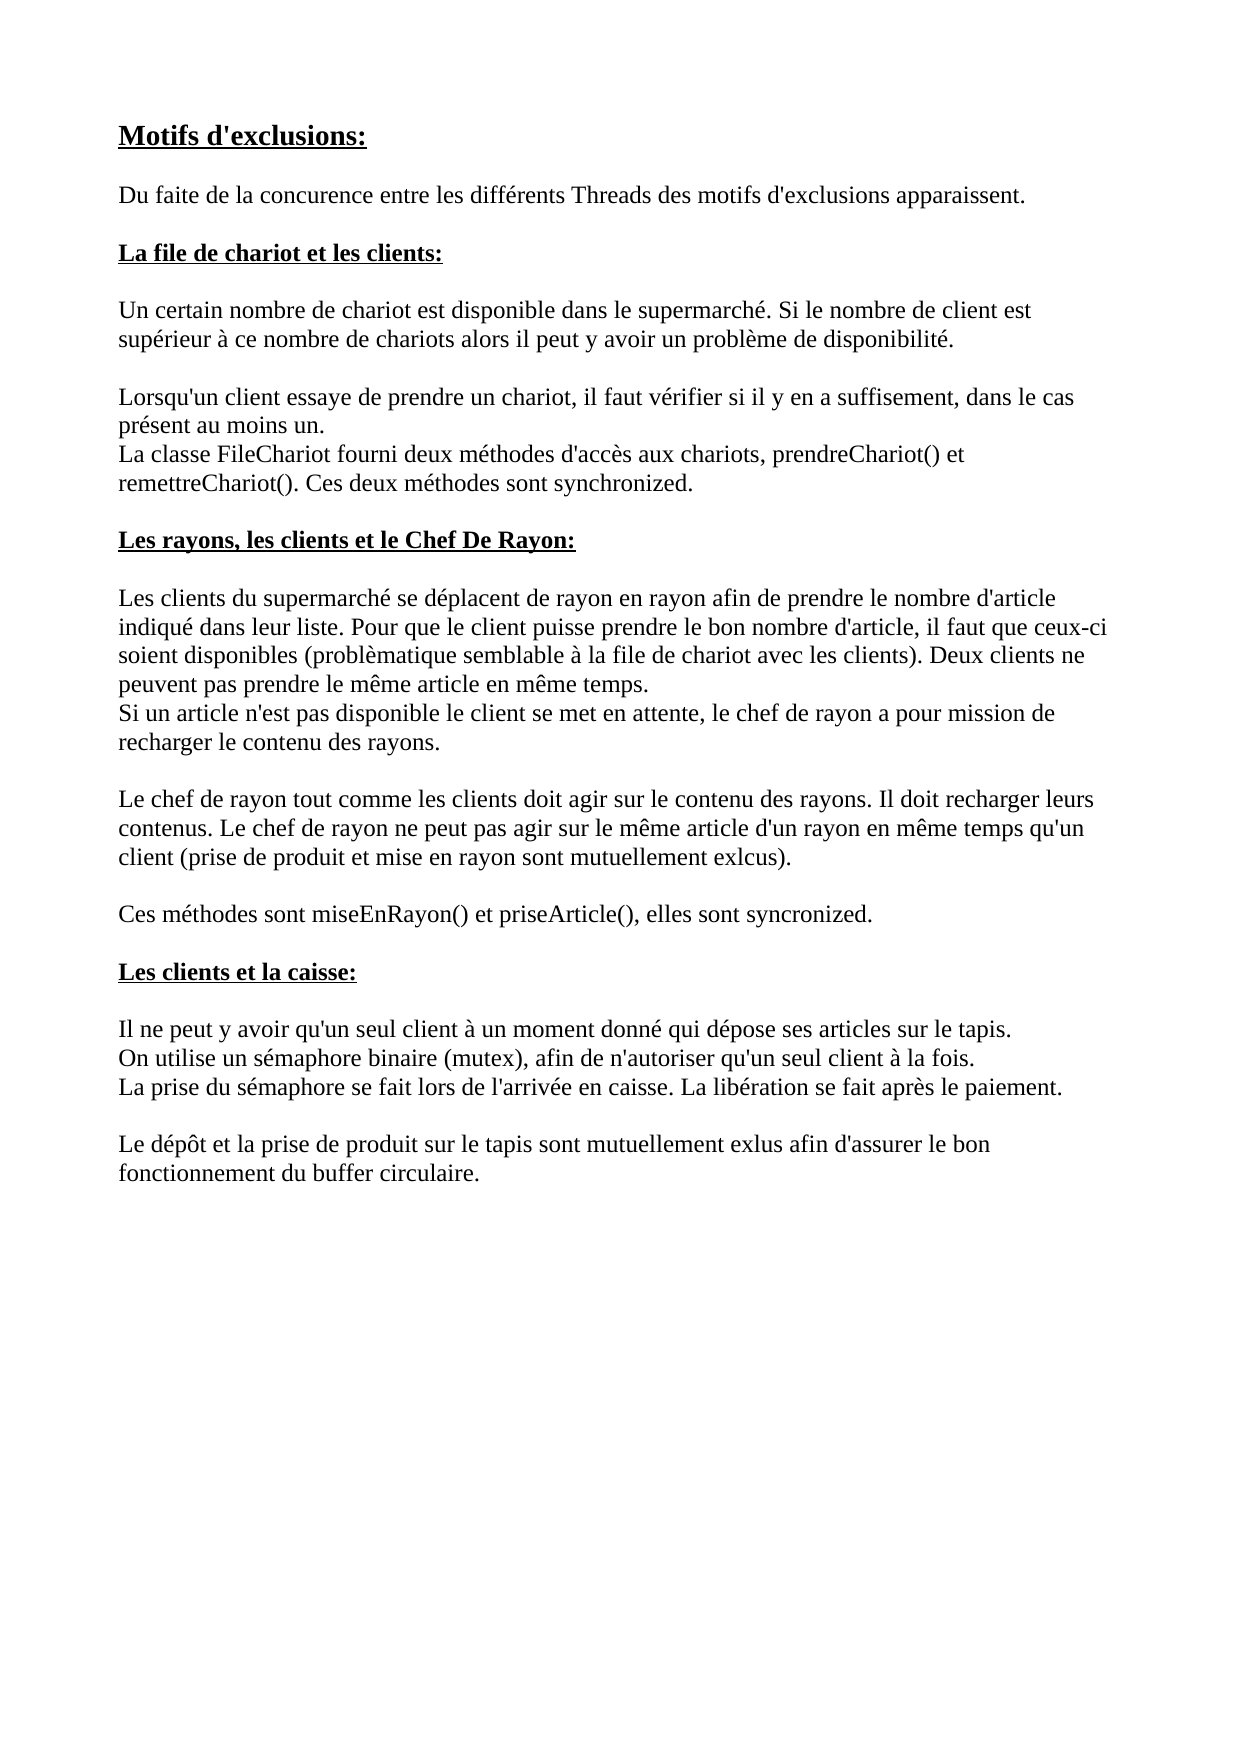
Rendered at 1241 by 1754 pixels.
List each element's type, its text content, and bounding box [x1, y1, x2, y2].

text La classe FileChariot fourni deux méthodes d'accès aux chariots, prendreChariot() et remettreChariot(). Ces deux méthodes sont synchronized. [118, 439, 1122, 497]
text Il ne peut y avoir qu'un seul client à un moment donné qui dépose ses articles sur le tapis. [118, 1014, 1122, 1043]
text La prise du sémaphore se fait lors de l'arrivée en caisse. La libération se fait après le paiement. [118, 1072, 1122, 1100]
text Motifs d'exclusions: [118, 118, 1122, 152]
text Lorsqu'un client essaye de prendre un chariot, il faut vérifier si il y en a suffisement, dans le cas présent au moins un. [118, 382, 1122, 439]
text Si un article n'est pas disponible le client se met en attente, le chef de rayon a pour mission de recharger le contenu des rayons. [118, 698, 1122, 755]
text Les clients et la caisse: [118, 957, 1122, 985]
text La file de chariot et les clients: [118, 238, 1122, 267]
text Les clients du supermarché se déplacent de rayon en rayon afin de prendre le nombre d'article indiqué dans leur liste. Pour que le client puisse prendre le bon nombre d'article, il faut que ceux-ci soient disponibles (problèmatique semblable à la file de chariot avec les clients). Deux clients ne peuvent pas prendre le même article en même temps. [118, 583, 1122, 698]
text Un certain nombre de chariot est disponible dans le supermarché. Si le nombre de client est supérieur à ce nombre de chariots alors il peut y avoir un problème de disponibilité. [118, 295, 1122, 353]
text Le dépôt et la prise de produit sur le tapis sont mutuellement exlus afin d'assurer le bon fonctionnement du buffer circulaire. [118, 1129, 1122, 1187]
text On utilise un sémaphore binaire (mutex), afin de n'autoriser qu'un seul client à la fois. [118, 1043, 1122, 1072]
text Du faite de la concurence entre les différents Threads des motifs d'exclusions apparaissent. [118, 180, 1122, 209]
text Ces méthodes sont miseEnRayon() et priseArticle(), elles sont syncronized. [118, 899, 1122, 928]
text Le chef de rayon tout comme les clients doit agir sur le contenu des rayons. Il doit recharger leurs contenus. Le chef de rayon ne peut pas agir sur le même article d'un rayon en même temps qu'un client (prise de produit et mise en rayon sont mutuellement exlcus). [118, 784, 1122, 870]
text Les rayons, les clients et le Chef De Rayon: [118, 525, 1122, 554]
